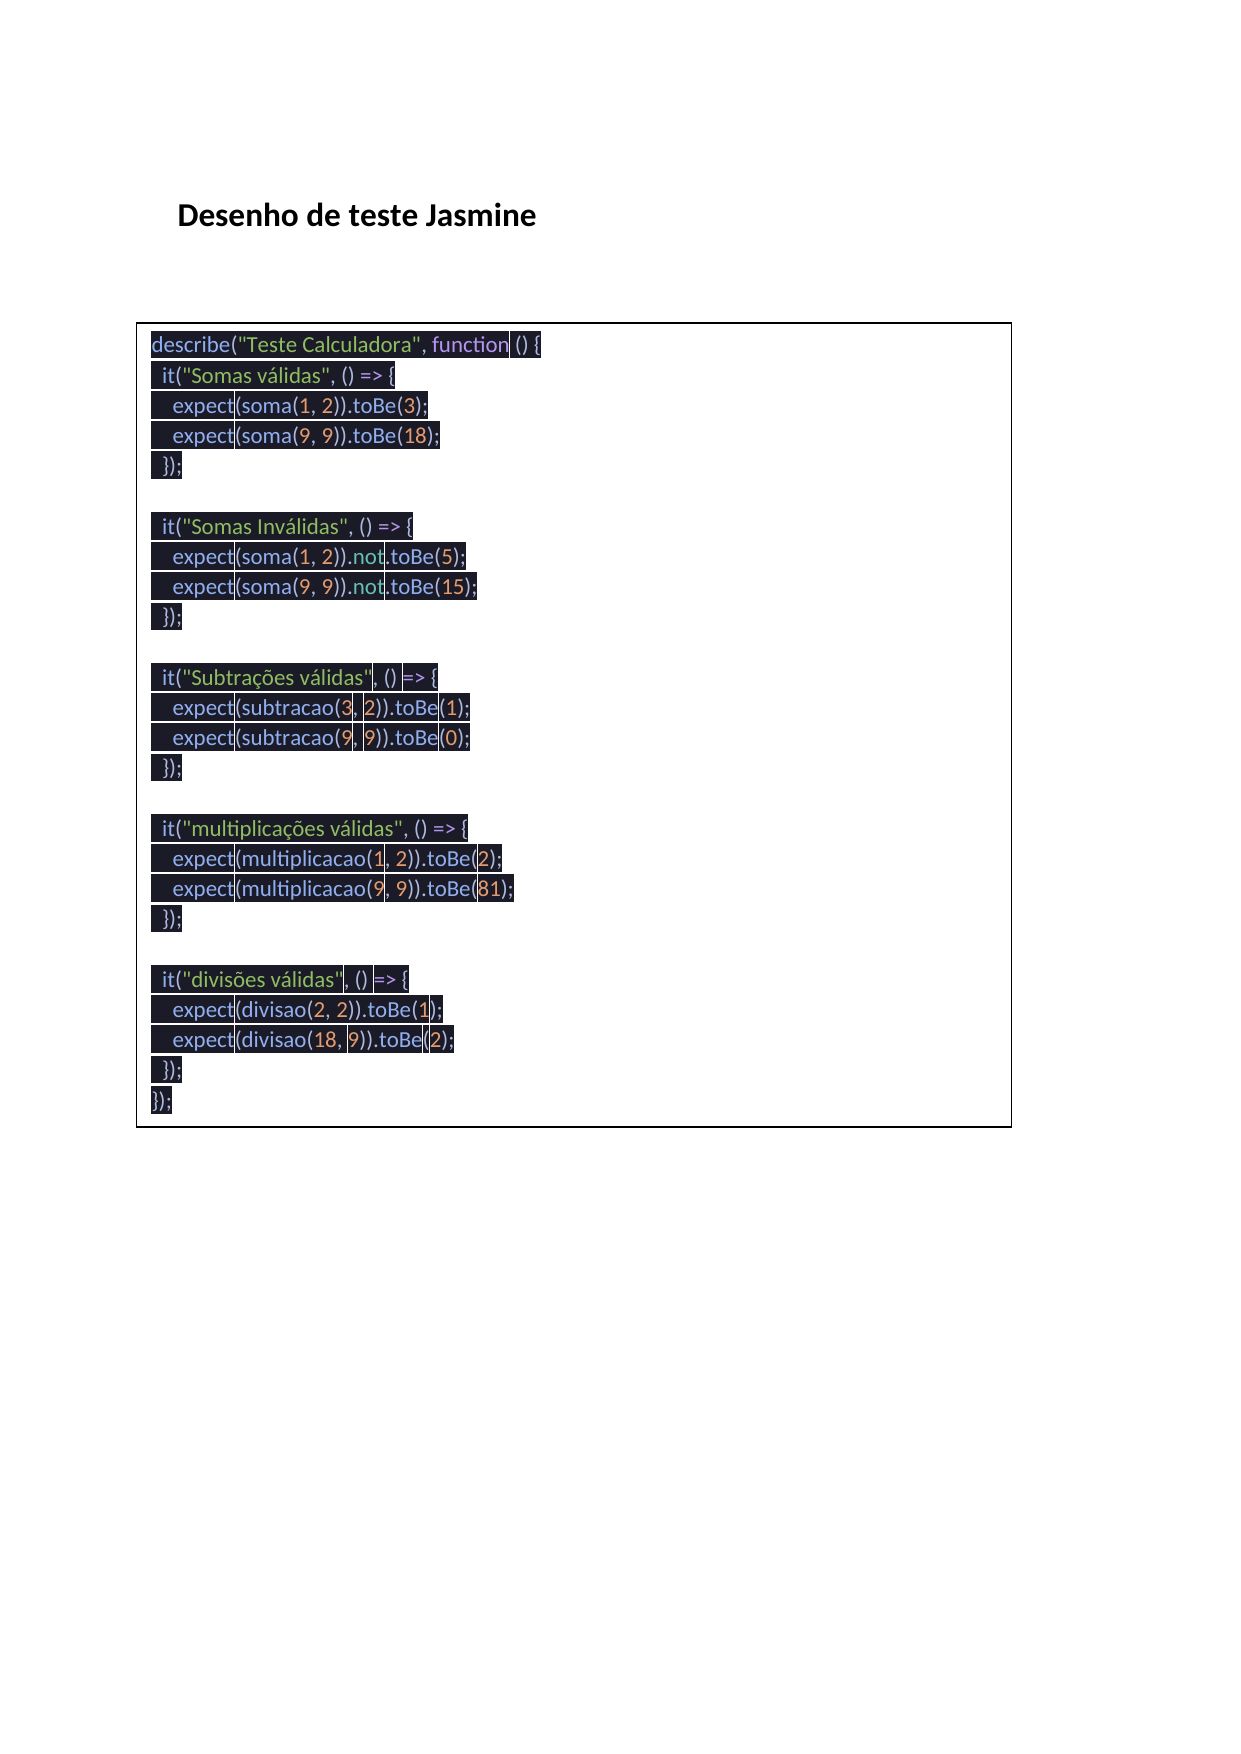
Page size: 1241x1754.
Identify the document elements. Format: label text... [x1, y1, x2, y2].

text expect(subtracao(9, 9)).toBe(0); [151, 723, 997, 751]
text it("Somas válidas", () => { [151, 361, 997, 389]
text }); [151, 1056, 997, 1083]
text expect(soma(9, 9)).toBe(18); [151, 421, 997, 449]
text describe("Teste Calculadora", function () { [151, 331, 997, 358]
text expect(multiplicacao(9, 9)).toBe(81); [151, 874, 997, 902]
text }); [151, 451, 997, 479]
text Desenho de teste Jasmine [177, 194, 1063, 235]
text expect(multiplicacao(1, 2)).toBe(2); [151, 844, 997, 872]
text it("Subtrações válidas", () => { [151, 663, 997, 691]
text expect(divisao(18, 9)).toBe(2); [151, 1025, 997, 1053]
text it("Somas Inválidas", () => { [151, 512, 997, 540]
text expect(soma(1, 2)).not.toBe(5); [151, 542, 997, 570]
text it("divisões válidas", () => { [151, 965, 997, 993]
text expect(soma(9, 9)).not.toBe(15); [151, 572, 997, 600]
text expect(soma(1, 2)).toBe(3); [151, 391, 997, 419]
text expect(subtracao(3, 2)).toBe(1); [151, 693, 997, 721]
text }); [151, 602, 997, 630]
text }); [151, 1086, 997, 1114]
text it("multiplicações válidas", () => { [151, 814, 997, 842]
text }); [151, 904, 997, 932]
text }); [151, 753, 997, 781]
text expect(divisao(2, 2)).toBe(1); [151, 995, 997, 1023]
